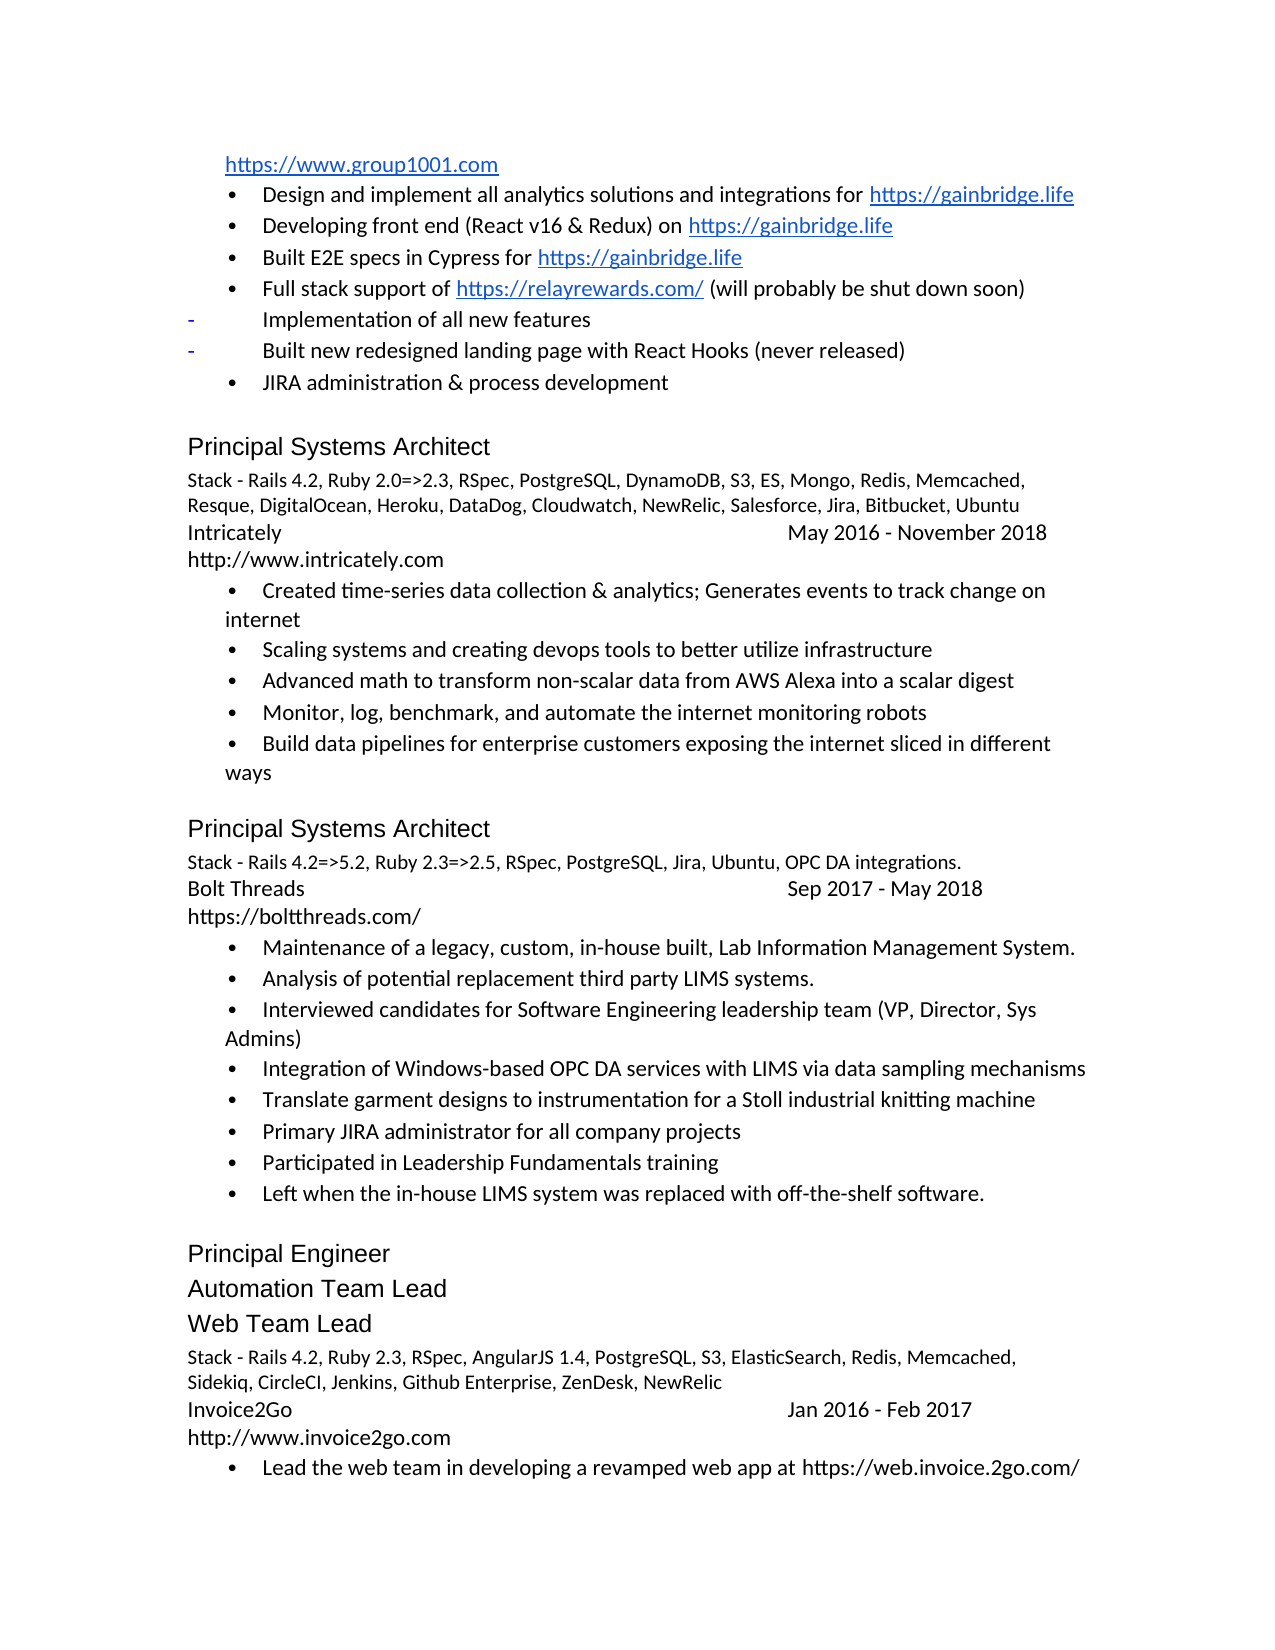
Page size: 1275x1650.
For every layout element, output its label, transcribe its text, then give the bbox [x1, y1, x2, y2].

list Developing front end (React v16 & Redux) on https://gainbridge.life [225, 209, 1087, 241]
subtitle Principal Engineer [187, 1239, 1087, 1268]
list Interviewed candidates for Software Engineering leadership team (VP, Director, Sys Admins) [225, 993, 1087, 1052]
list Implementation of all new features [187, 303, 1087, 334]
list Build data pipelines for enterprise customers exposing the internet sliced in different ways [225, 727, 1087, 786]
text Stack - Rails 4.2=>5.2, Ruby 2.3=>2.5, RSpec, PostgreSQL, Jira, Ubuntu, OPC DA integrations. [187, 849, 1087, 874]
text http://www.invoice2go.com [187, 1423, 1087, 1451]
text Stack - Rails 4.2, Ruby 2.0=>2.3, RSpec, PostgreSQL, DynamoDB, S3, ES, Mongo, Redis, Memcached, Resque, DigitalOcean, Heroku, DataDog, Cloudwatch, NewRelic, Salesforce, Jira, Bitbucket, Ubuntu [187, 467, 1087, 518]
list Participated in Leadership Fundamentals training [225, 1146, 1087, 1177]
list Scaling systems and creating devops tools to better utilize infrastructure [225, 633, 1087, 664]
subtitle Principal Systems Architect [187, 814, 1087, 843]
list Advanced math to transform non-scalar data from AWS Alexa into a scalar digest [225, 664, 1087, 695]
list Maintenance of a legacy, custom, in-house built, Lab Information Management System. [225, 930, 1087, 962]
list Created time-series data collection & analytics; Generates events to track change on internet [225, 574, 1087, 633]
list Full stack support of https://relayrewards.com/ (will probably be shut down soon) [225, 272, 1087, 303]
list Design and implement all analytics solutions and integrations for https://gainbridge.life [225, 178, 1087, 209]
list Translate garment designs to instrumentation for a Stoll industrial knitting machine [225, 1083, 1087, 1115]
list Lead the web team in developing a revamped web app at https://web.invoice.2go.com/ [225, 1451, 1087, 1482]
list Left when the in-house LIMS system was replaced with off-the-shelf software. [225, 1177, 1087, 1208]
list Monitor, log, benchmark, and automate the internet monitoring robots [225, 695, 1087, 727]
text http://www.intricately.com [187, 546, 1087, 574]
list Built E2E specs in Cypress for https://gainbridge.life [225, 241, 1087, 272]
list https://www.group1001.com [225, 150, 1087, 178]
list Primary JIRA administrator for all company projects [225, 1115, 1087, 1146]
list Built new redesigned landing page with React Hooks (never released) [187, 334, 1087, 366]
text https://boltthreads.com/ [187, 902, 1087, 930]
text Stack - Rails 4.2, Ruby 2.3, RSpec, AngularJS 1.4, PostgreSQL, S3, ElasticSearch, Redis, Memcached, Sidekiq, CircleCI, Jenkins, Github Enterprise, ZenDesk, NewRelic [187, 1344, 1087, 1395]
list Analysis of potential replacement third party LIMS systems. [225, 962, 1087, 993]
subtitle Web Team Lead [187, 1309, 1087, 1338]
list Integration of Windows-based OPC DA services with LIMS via data sampling mechanisms [225, 1052, 1087, 1083]
text Intricately May 2016 - November 2018 [187, 518, 1087, 546]
list JIRA administration & process development [225, 366, 1087, 397]
text Invoice2Go Jan 2016 - Feb 2017 [187, 1395, 1087, 1423]
subtitle Principal Systems Architect [187, 432, 1087, 461]
subtitle Automation Team Lead [187, 1274, 1087, 1303]
text Bolt Threads Sep 2017 - May 2018 [187, 874, 1087, 902]
